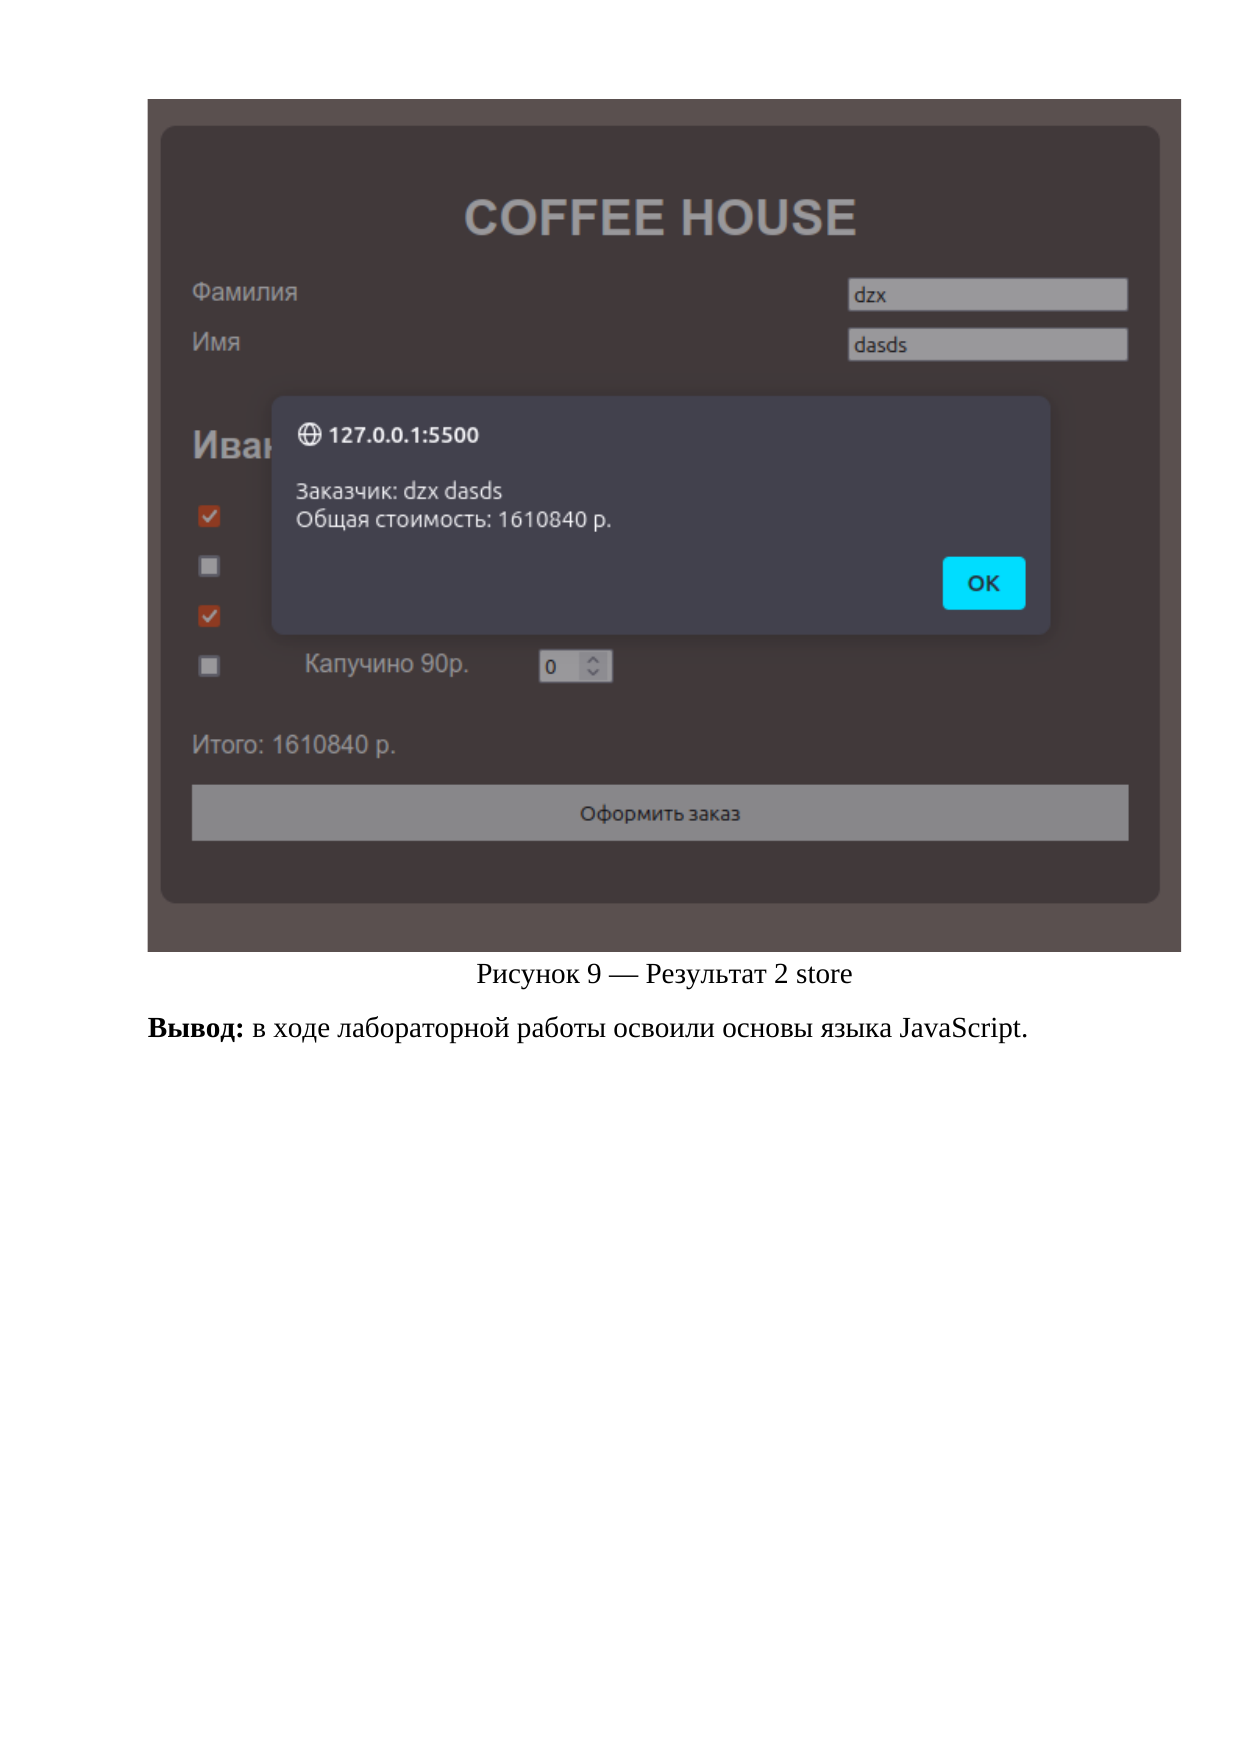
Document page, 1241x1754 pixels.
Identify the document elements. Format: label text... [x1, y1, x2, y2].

text Рисунок 9 — Результат 2 store [148, 952, 1181, 990]
picture [147, 99, 1182, 952]
text Вывод: в ходе лабораторной работы освоили основы языка JavaScript. [148, 1010, 1181, 1043]
